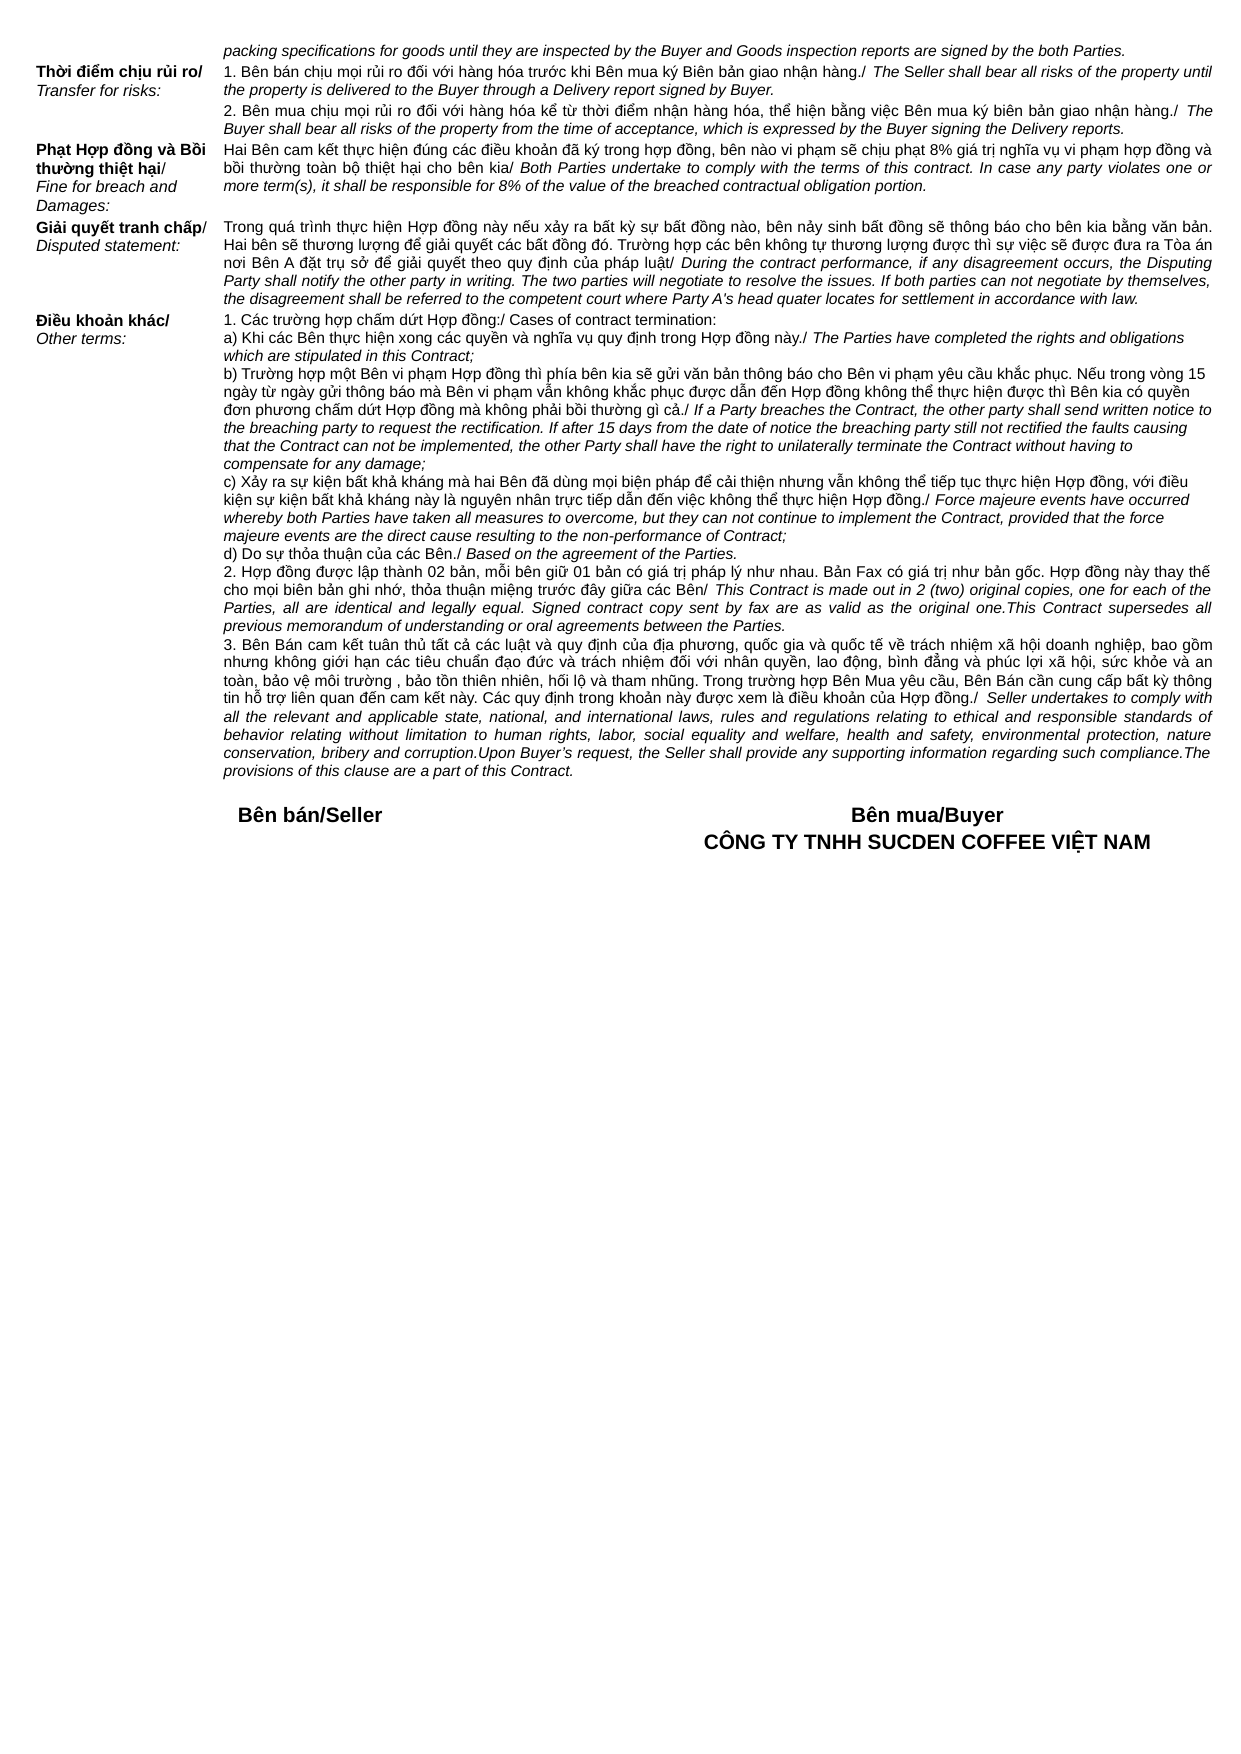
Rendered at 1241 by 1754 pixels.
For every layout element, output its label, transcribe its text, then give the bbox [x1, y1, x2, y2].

table_cell Hai Bên cam kết thực hiện đúng các điều khoản đã ký trong hợp đồng, bên nào vi phạm sẽ chịu phạt 8% giá trị nghĩa vụ vi phạm hợp đồng và bồi thường toàn bộ thiệt hại cho bên kia/ Both Parties undertake to comply with the terms of this contract. In case any party violates one or more term(s), it shall be responsible for 8% of the value of the breached contractual obligation portion. [222, 139, 1216, 216]
table_cell Phạt Hợp đồng và Bồi thường thiệt hại/ Fine for breach and Damages: [34, 139, 222, 216]
table_cell 1. Các trường hợp chấm dứt Hợp đồng:/ Cases of contract termination: a) Khi các Bên thực hiện xong các quyền và nghĩa vụ quy định trong Hợp đồng này./ The Parties have completed the rights and obligations which are stipulated in this Contract; b) Trường hợp một Bên vi phạm Hợp đồng thì phía bên kia sẽ gửi văn bản thông báo cho Bên vi phạm yêu cầu khắc phục. Nếu trong vòng 15 ngày từ ngày gửi thông báo mà Bên vi phạm vẫn không khắc phục được dẫn đến Hợp đồng không thể thực hiện được thì Bên kia có quyền đơn phương chấm dứt Hợp đồng mà không phải bồi thường gì cả./ If a Party breaches the Contract, the other party shall send written notice to the breaching party to request the rectification. If after 15 days from the date of notice the breaching party still not rectified the faults causing that the Contract can not be implemented, the other Party shall have the right to unilaterally terminate the Contract without having to compensate for any damage; c) Xảy ra sự kiện bất khả kháng mà hai Bên đã dùng mọi biện pháp để cải thiện nhưng vẫn không thể tiếp tục thực hiện Hợp đồng, với điều kiện sự kiện bất khả kháng này là nguyên nhân trực tiếp dẫn đến việc không thể thực hiện Hợp đồng./ Force majeure events have occurred whereby both Parties have taken all measures to overcome, but they can not continue to implement the Contract, provided that the force majeure events are the direct cause resulting to the non-performance of Contract; d) Do sự thỏa thuận của các Bên./ Based on the agreement of the Parties. 2. Hợp đồng được lập thành 02 bản, mỗi bên giữ 01 bản có giá trị pháp lý như nhau. Bản Fax có giá trị như bản gốc. Hợp đồng này thay thế cho mọi biên bản ghi nhớ, thỏa thuận miệng trước đây giữa các Bên/ This Contract is made out in 2 (two) original copies, one for each of the Parties, all are identical and legally equal. Signed contract copy sent by fax are as valid as the original one.This Contract supersedes all previous memorandum of understanding or oral agreements between the Parties. 3. Bên Bán cam kết tuân thủ tất cả các luật và quy định của địa phương, quốc gia và quốc tế về trách nhiệm xã hội doanh nghiệp, bao gồm nhưng không giới hạn các tiêu chuẩn đạo đức và trách nhiệm đối với nhân quyền, lao động, bình đẳng và phúc lợi xã hội, sức khỏe và an toàn, bảo vệ môi trường , bảo tồn thiên nhiên, hối lộ và tham nhũng. Trong trường hợp Bên Mua yêu cầu, Bên Bán cần cung cấp bất kỳ thông tin hỗ trợ liên quan đến cam kết này. Các quy định trong khoản này được xem là điều khoản của Hợp đồng./ Seller undertakes to comply with all the relevant and applicable state, national, and international laws, rules and regulations relating to ethical and responsible standards of behavior relating without limitation to human rights, labor, social equality and welfare, health and safety, environmental protection, nature conservation, bribery and corruption.Upon Buyer’s request, the Seller shall provide any supporting information regarding such compliance.The provisions of this clause are a part of this Contract. [222, 309, 1216, 781]
table_cell Điều khoản khác/ Other terms: [34, 309, 222, 781]
table_cell Bên bán/Seller [34, 802, 585, 829]
table_cell packing specifications for goods until they are inspected by the Buyer and Goods inspection reports are signed by the both Parties. [222, 40, 1216, 61]
table_cell Bên mua/Buyer [639, 802, 1216, 829]
text </if> [45, 856, 1181, 874]
table_cell Giải quyết tranh chấp/ Disputed statement: [34, 216, 222, 309]
table_cell 1. Bên bán chịu mọi rủi ro đối với hàng hóa trước khi Bên mua ký Biên bản giao nhận hàng./ The Seller shall bear all risks of the property until the property is delivered to the Buyer through a Delivery report signed by Buyer. [222, 61, 1216, 100]
table_cell Thời điểm chịu rủi ro/ Transfer for risks: [34, 61, 222, 139]
table_cell Trong quá trình thực hiện Hợp đồng này nếu xảy ra bất kỳ sự bất đồng nào, bên nảy sinh bất đồng sẽ thông báo cho bên kia bằng văn bản. Hai bên sẽ thương lượng để giải quyết các bất đồng đó. Trường hợp các bên không tự thương lượng được thì sự việc sẽ được đưa ra Tòa án nơi Bên A đặt trụ sở để giải quyết theo quy định của pháp luật/ During the contract performance, if any disagreement occurs, the Disputing Party shall notify the other party in writing. The two parties will negotiate to resolve the issues. If both parties can not negotiate by themselves, the disagreement shall be referred to the competent court where Party A's head quater locates for settlement in accordance with law. [222, 216, 1216, 309]
table_cell [34, 781, 1216, 802]
table_cell <o.partner_id.name> [34, 829, 585, 856]
table_cell [34, 40, 222, 61]
table_cell [585, 802, 638, 829]
table_cell 2. Bên mua chịu mọi rủi ro đối với hàng hóa kể từ thời điểm nhận hàng hóa, thể hiện bằng việc Bên mua ký biên bản giao nhận hàng./ The Buyer shall bear all risks of the property from the time of acceptance, which is expressed by the Buyer signing the Delivery reports. [222, 100, 1216, 139]
table_cell CÔNG TY TNHH SUCDEN COFFEE VIỆT NAM [639, 829, 1216, 856]
table_cell [585, 829, 638, 856]
